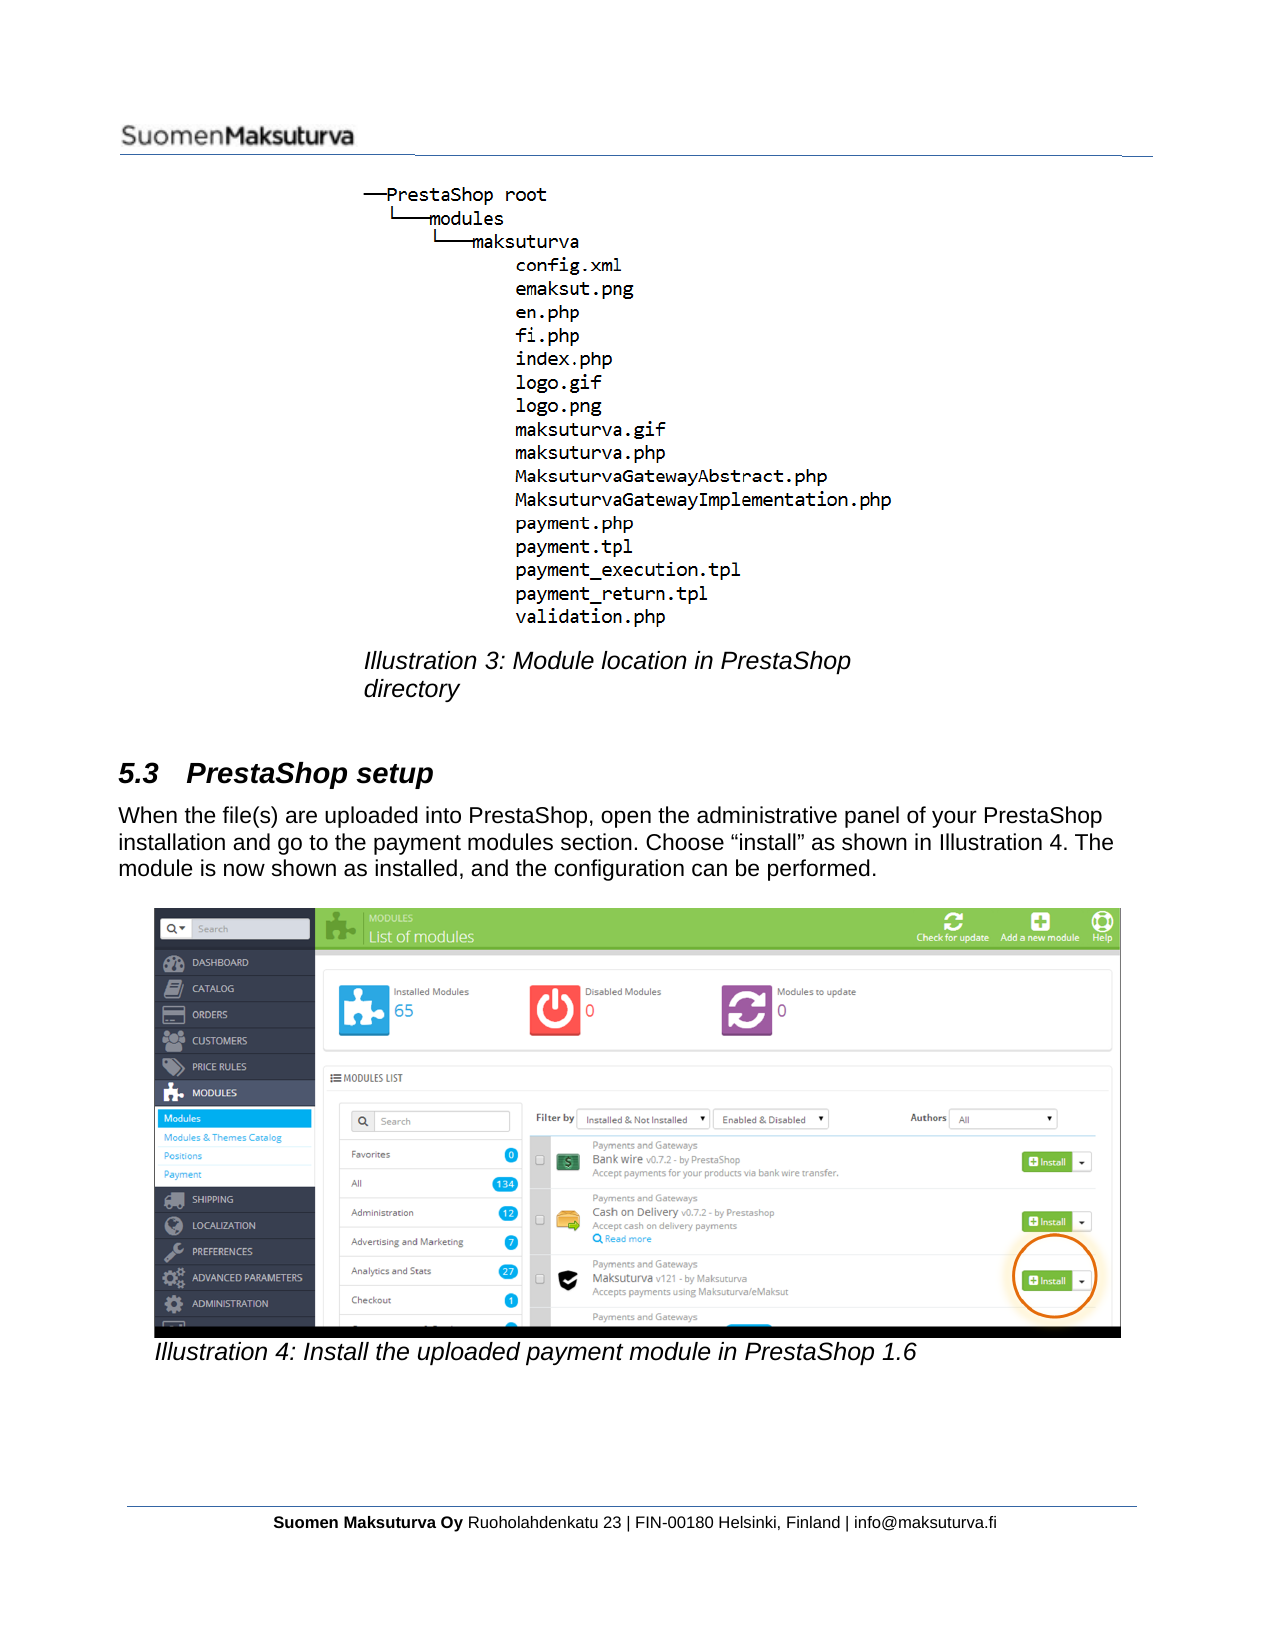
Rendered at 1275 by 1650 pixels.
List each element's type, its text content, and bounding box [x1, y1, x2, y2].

picture [154, 908, 1121, 1338]
picture [120, 124, 358, 147]
text When the file(s) are uploaded into PrestaShop, open the administrative panel of your PrestaShop installation and go to the payment modules section. Choose “install” as shown in Illustration 4. The module is now shown as installed, and the configuration can be performed. [118, 802, 1157, 882]
picture [363, 186, 912, 646]
text Illustration 3: Module location in PrestaShop directory [363, 646, 912, 703]
text Illustration 4: Install the uploaded payment module in PrestaShop 1.6 [154, 1338, 1121, 1366]
subtitle PrestaShop setup [118, 756, 1157, 790]
